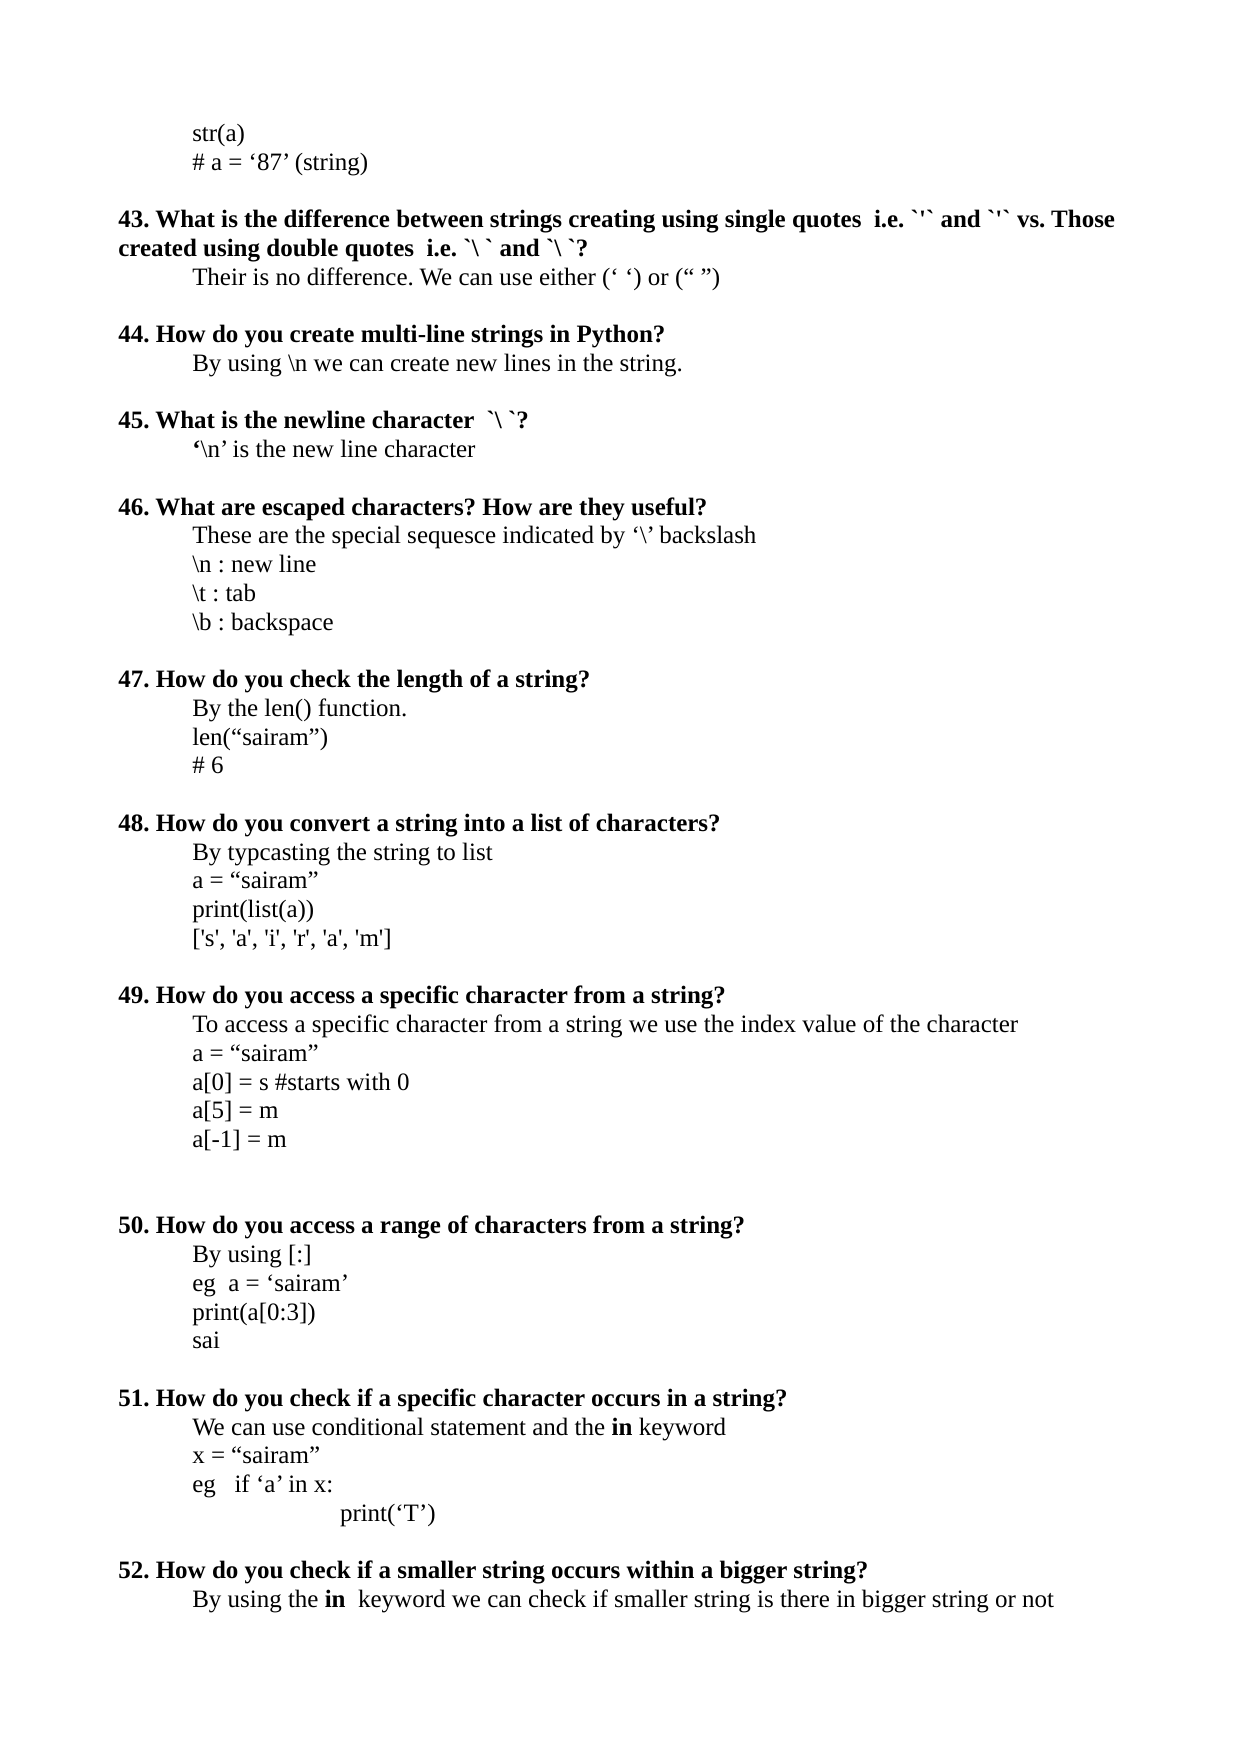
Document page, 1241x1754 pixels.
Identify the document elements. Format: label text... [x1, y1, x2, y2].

text 48. How do you convert a string into a list of characters? [118, 808, 1122, 837]
text These are the special sequesce indicated by ‘\’ backslash [118, 521, 1122, 549]
text 43. What is the difference between strings creating using single quotes i.e. `'` and `'` vs. Those created using double quotes i.e. `\ ` and `\ `? [118, 204, 1122, 262]
text a[0] = s #starts with 0 [118, 1067, 1122, 1096]
text 52. How do you check if a smaller string occurs within a bigger string? [118, 1556, 1122, 1584]
text We can use conditional statement and the in keyword [118, 1412, 1122, 1441]
text By using \n we can create new lines in the string. [118, 348, 1122, 377]
text eg if ‘a’ in x: [118, 1469, 1122, 1498]
text print(‘T’) [118, 1498, 1122, 1527]
text By using the in keyword we can check if smaller string is there in bigger string or not [118, 1584, 1122, 1613]
text sai [118, 1326, 1122, 1354]
text \b : backspace [118, 607, 1122, 636]
text 46. What are escaped characters? How are they useful? [118, 492, 1122, 521]
text 51. How do you check if a specific character occurs in a string? [118, 1383, 1122, 1412]
text 50. How do you access a range of characters from a string? [118, 1211, 1122, 1239]
text len(“sairam”) [118, 722, 1122, 751]
text 44. How do you create multi-line strings in Python? [118, 319, 1122, 348]
text a[-1] = m [118, 1124, 1122, 1153]
text str(a) [118, 118, 1122, 147]
text x = “sairam” [118, 1441, 1122, 1469]
text print(list(a)) [118, 894, 1122, 923]
text # a = ‘87’ (string) [118, 147, 1122, 176]
text print(a[0:3]) [118, 1297, 1122, 1326]
text ‘\n’ is the new line character [118, 434, 1122, 463]
text By using [:] [118, 1239, 1122, 1268]
text eg a = ‘sairam’ [118, 1268, 1122, 1297]
text \n : new line [118, 549, 1122, 578]
text 45. What is the newline character `\ `? [118, 406, 1122, 434]
text To access a specific character from a string we use the index value of the character [118, 1009, 1122, 1038]
text 47. How do you check the length of a string? [118, 664, 1122, 693]
text a = “sairam” [118, 866, 1122, 894]
text 49. How do you access a specific character from a string? [118, 981, 1122, 1009]
text # 6 [118, 751, 1122, 779]
text By the len() function. [118, 693, 1122, 722]
text By typcasting the string to list [118, 837, 1122, 866]
text a[5] = m [118, 1096, 1122, 1124]
text Their is no difference. We can use either (‘ ‘) or (“ ”) [118, 262, 1122, 291]
text a = “sairam” [118, 1038, 1122, 1067]
text ['s', 'a', 'i', 'r', 'a', 'm'] [118, 923, 1122, 952]
text \t : tab [118, 578, 1122, 607]
